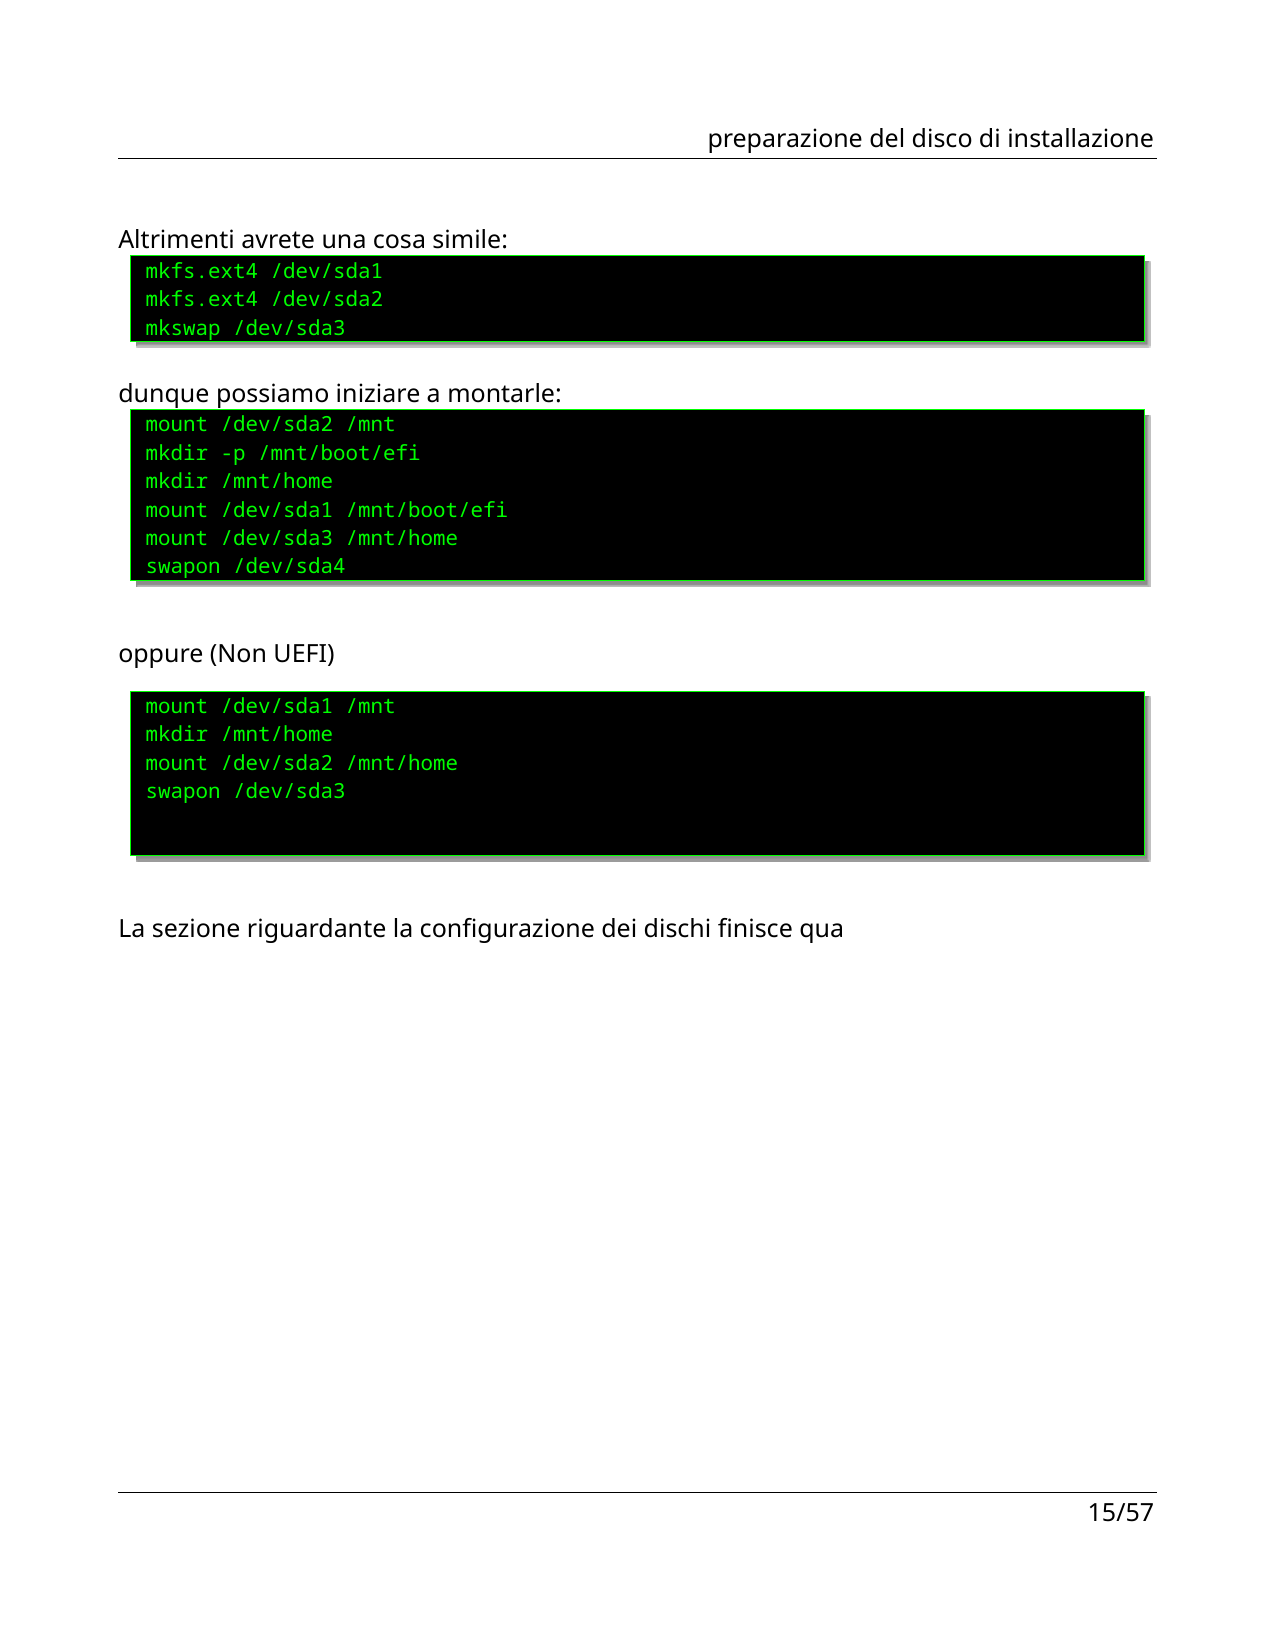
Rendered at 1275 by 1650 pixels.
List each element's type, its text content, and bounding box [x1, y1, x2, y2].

text La sezione riguardante la configurazione dei dischi finisce qua [118, 911, 1157, 944]
text Altrimenti avrete una cosa simile: [118, 222, 1157, 256]
text oppure (Non UEFI) [118, 636, 1157, 670]
text dunque possiamo iniziare a montarle: [118, 375, 1157, 409]
